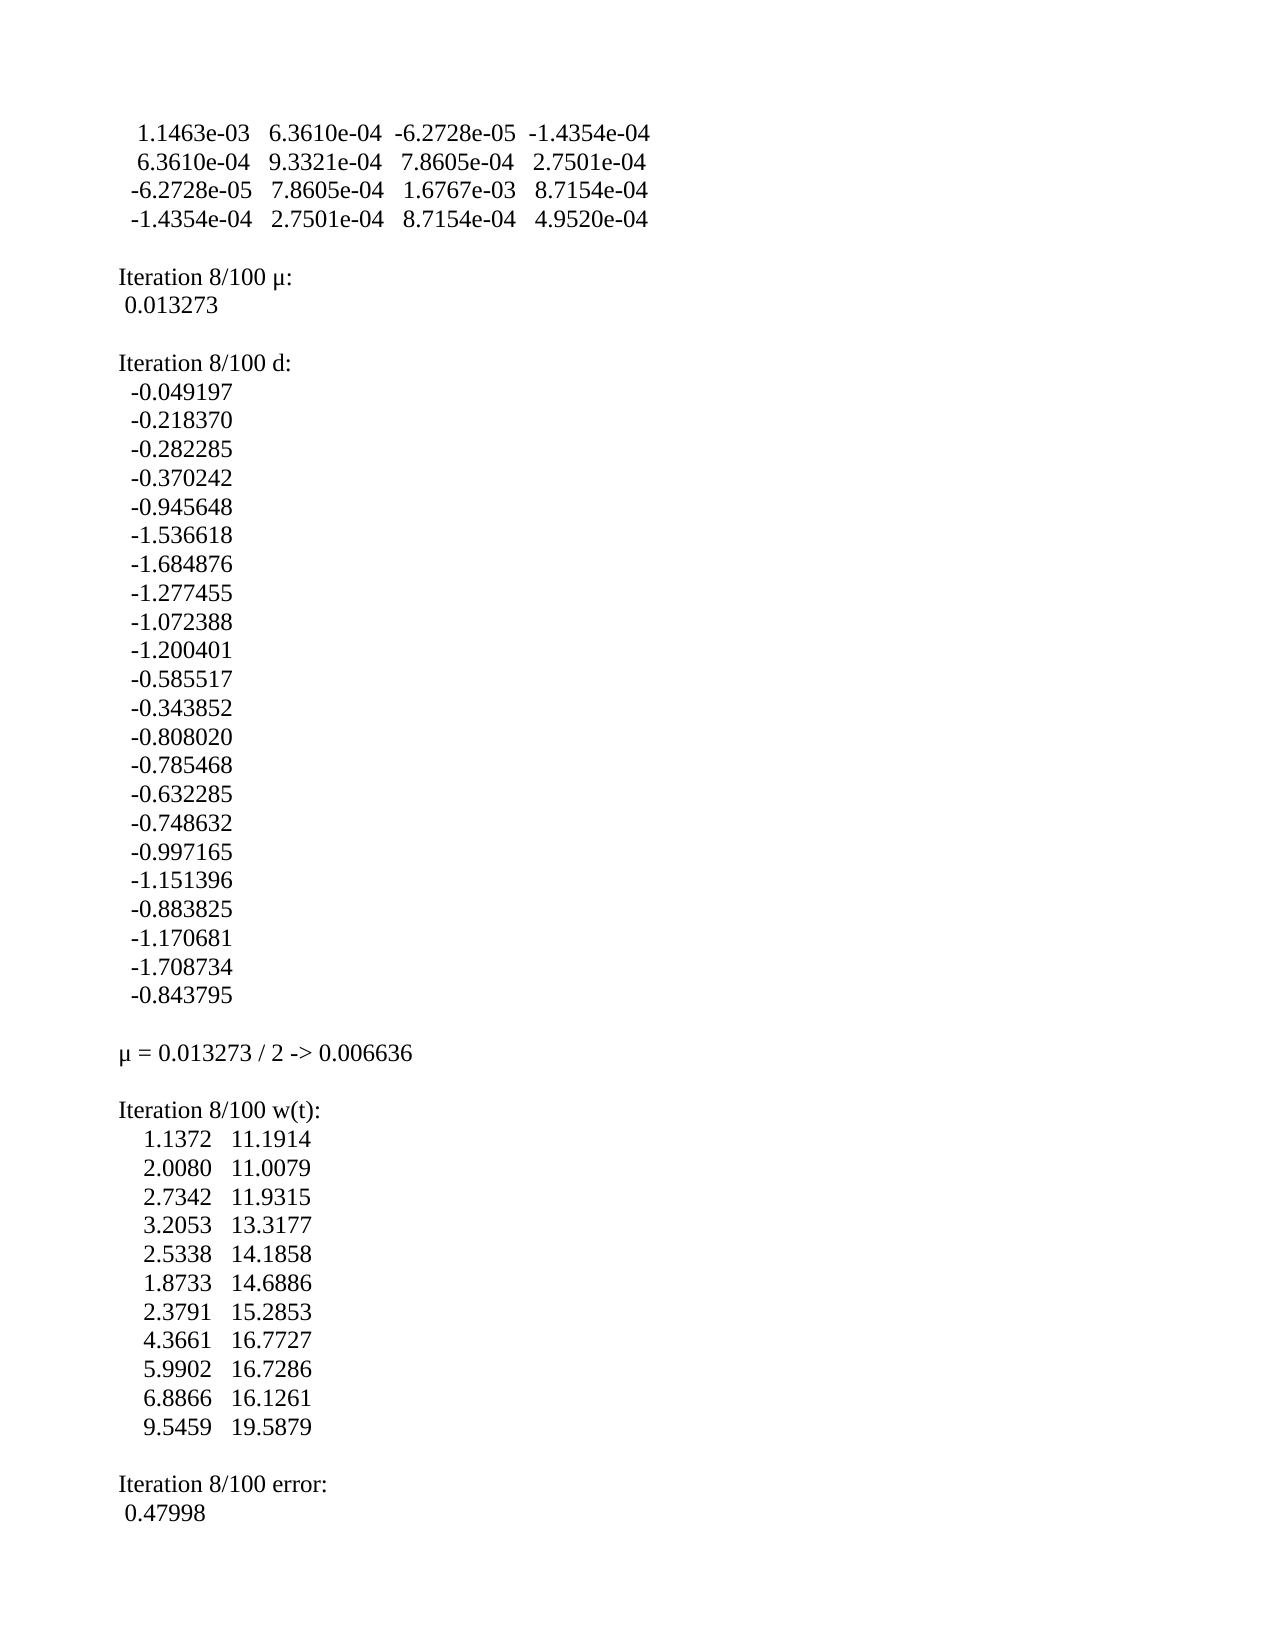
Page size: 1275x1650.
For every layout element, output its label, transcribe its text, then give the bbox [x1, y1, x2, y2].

text 2.0080 11.0079 [118, 1153, 1157, 1182]
text 1.1372 11.1914 [118, 1124, 1157, 1153]
text -0.632285 [118, 779, 1157, 808]
text μ = 0.013273 / 2 -> 0.006636 [118, 1038, 1157, 1067]
text -1.170681 [118, 923, 1157, 952]
text Iteration 8/100 error: [118, 1469, 1157, 1498]
text -0.945648 [118, 492, 1157, 521]
text -0.282285 [118, 434, 1157, 463]
text 6.8866 16.1261 [118, 1383, 1157, 1412]
text 2.5338 14.1858 [118, 1239, 1157, 1268]
text -0.343852 [118, 693, 1157, 722]
text -1.072388 [118, 607, 1157, 636]
text Iteration 8/100 μ: [118, 262, 1157, 291]
text 2.7342 11.9315 [118, 1182, 1157, 1211]
text -0.370242 [118, 463, 1157, 492]
text 2.3791 15.2853 [118, 1297, 1157, 1326]
text -0.748632 [118, 808, 1157, 837]
text -0.843795 [118, 981, 1157, 1009]
text -0.218370 [118, 406, 1157, 434]
text 9.5459 19.5879 [118, 1412, 1157, 1441]
text 3.2053 13.3177 [118, 1211, 1157, 1239]
text 6.3610e-04 9.3321e-04 7.8605e-04 2.7501e-04 [118, 147, 1157, 176]
text Iteration 8/100 w(t): [118, 1096, 1157, 1124]
text 1.1463e-03 6.3610e-04 -6.2728e-05 -1.4354e-04 [118, 118, 1157, 147]
text -0.997165 [118, 837, 1157, 866]
text 5.9902 16.7286 [118, 1354, 1157, 1383]
text -0.785468 [118, 751, 1157, 779]
text -1.151396 [118, 866, 1157, 894]
text -1.4354e-04 2.7501e-04 8.7154e-04 4.9520e-04 [118, 204, 1157, 233]
text Iteration 8/100 d: [118, 348, 1157, 377]
text -1.536618 [118, 521, 1157, 549]
text 1.8733 14.6886 [118, 1268, 1157, 1297]
text 4.3661 16.7727 [118, 1326, 1157, 1354]
text 0.47998 [118, 1498, 1157, 1527]
text -6.2728e-05 7.8605e-04 1.6767e-03 8.7154e-04 [118, 176, 1157, 204]
text -0.049197 [118, 377, 1157, 406]
text -1.684876 [118, 549, 1157, 578]
text 0.013273 [118, 291, 1157, 319]
text -0.585517 [118, 664, 1157, 693]
text -0.883825 [118, 894, 1157, 923]
text -1.708734 [118, 952, 1157, 981]
text -1.200401 [118, 636, 1157, 664]
text -0.808020 [118, 722, 1157, 751]
text -1.277455 [118, 578, 1157, 607]
